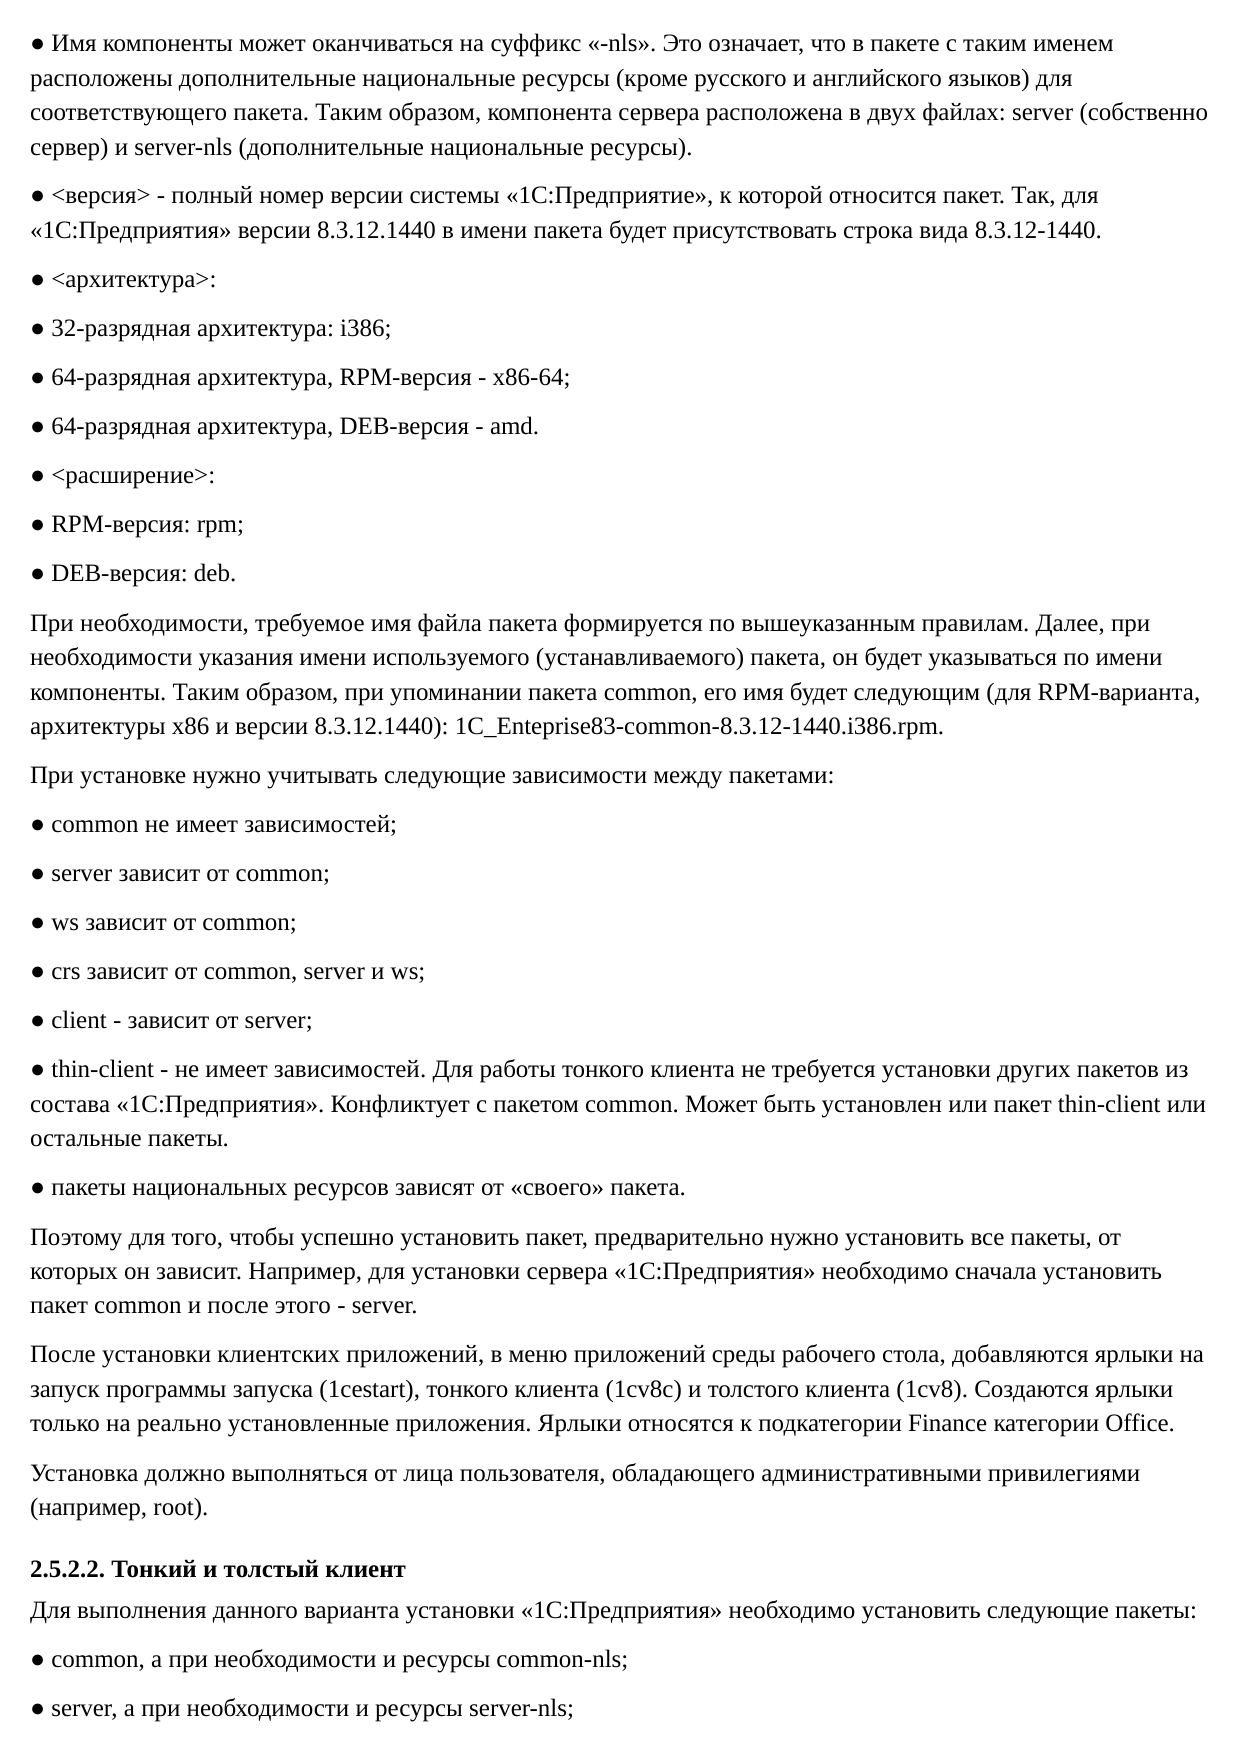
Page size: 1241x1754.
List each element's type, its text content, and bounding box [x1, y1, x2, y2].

text ● common, а при необходимости и ресурсы common-nls; [30, 1644, 1211, 1673]
text ● server, а при необходимости и ресурсы server-nls; [30, 1693, 1211, 1722]
text ● <расширение>: [30, 460, 1211, 489]
text ● crs зависит от common, server и ws; [30, 956, 1211, 985]
text Поэтому для того, чтобы успешно установить пакет, предварительно нужно установить все пакеты, от которых он зависит. Например, для установки сервера «1С:Предприятия» необходимо сначала установить пакет common и после этого ‑ server. [30, 1222, 1211, 1319]
subtitle 2.5.2.2. Тонкий и толстый клиент [30, 1554, 1211, 1582]
text Для выполнения данного варианта установки «1С:Предприятия» необходимо установить следующие пакеты: [30, 1595, 1211, 1624]
text ● 32-разрядная архитектура: i386; [30, 313, 1211, 342]
text ● ws зависит от common; [30, 907, 1211, 936]
text ● 64-разрядная архитектура, DEB-версия ‑ amd. [30, 411, 1211, 440]
text ● server зависит от common; [30, 858, 1211, 887]
text При установке нужно учитывать следующие зависимости между пакетами: [30, 760, 1211, 789]
text При необходимости, требуемое имя файла пакета формируется по вышеуказанным правилам. Далее, при необходимости указания имени используемого (устанавливаемого) пакета, он будет указываться по имени компоненты. Таким образом, при упоминании пакета common, его имя будет следующим (для RPM-варианта, архитектуры x86 и версии 8.3.12.1440): 1C_Enteprise83-common-8.3.12-1440.i386.rpm. [30, 608, 1211, 740]
text ● <архитектура>: [30, 264, 1211, 293]
text ● 64-разрядная архитектура, RPM-версия ‑ x86-64; [30, 362, 1211, 391]
text Установка должно выполняться от лица пользователя, обладающего административными привилегиями (например, root). [30, 1458, 1211, 1521]
text ● пакеты национальных ресурсов зависят от «своего» пакета. [30, 1172, 1211, 1201]
text ● common не имеет зависимостей; [30, 809, 1211, 838]
text ● thin-client ‑ не имеет зависимостей. Для работы тонкого клиента не требуется установки других пакетов из состава «1С:Предприятия». Конфликтует с пакетом common. Может быть установлен или пакет thin-client или остальные пакеты. [30, 1054, 1211, 1152]
text ● RPM-версия: rpm; [30, 509, 1211, 538]
text ● DEB-версия: deb. [30, 558, 1211, 587]
text ● client ‑ зависит от server; [30, 1005, 1211, 1034]
text ● Имя компоненты может оканчиваться на суффикс «-nls». Это означает, что в пакете с таким именем расположены дополнительные национальные ресурсы (кроме русского и английского языков) для соответствующего пакета. Таким образом, компонента сервера расположена в двух файлах: server (собственно сервер) и server-nls (дополнительные национальные ресурсы). [30, 28, 1211, 160]
text После установки клиентских приложений, в меню приложений среды рабочего стола, добавляются ярлыки на запуск программы запуска (1cestart), тонкого клиента (1cv8c) и толстого клиента (1cv8). Создаются ярлыки только на реально установленные приложения. Ярлыки относятся к подкатегории Finance категории Office. [30, 1339, 1211, 1437]
text ● <версия> ‑ полный номер версии системы «1С:Предприятие», к которой относится пакет. Так, для «1С:Предприятия» версии 8.3.12.1440 в имени пакета будет присутствовать строка вида 8.3.12-1440. [30, 181, 1211, 244]
